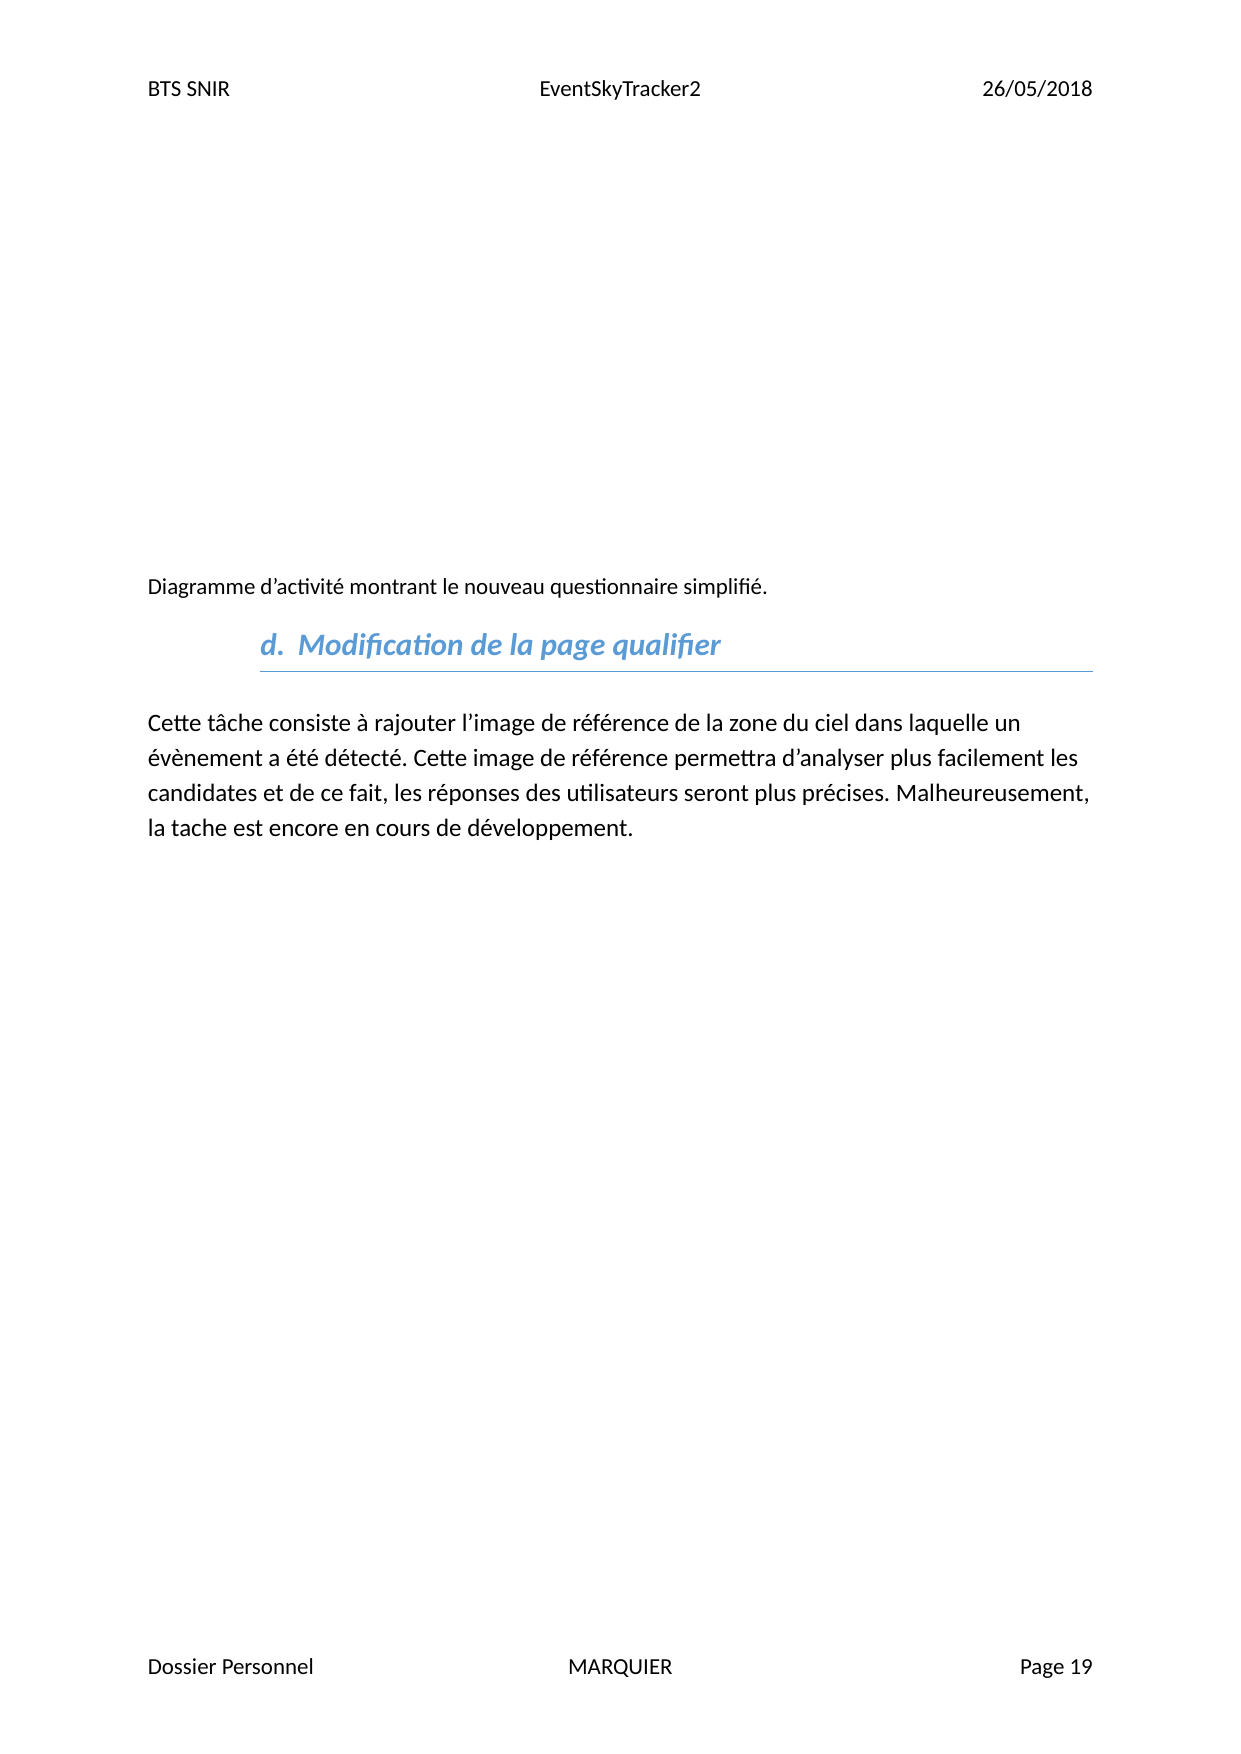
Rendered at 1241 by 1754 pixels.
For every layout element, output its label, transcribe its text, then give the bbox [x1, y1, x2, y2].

text Cette tâche consiste à rajouter l’image de référence de la zone du ciel dans laquelle un évènement a été détecté. Cette image de référence permettra d’analyser plus facilement les candidates et de ce fait, les réponses des utilisateurs seront plus précises. Malheureusement, la tache est encore en cours de développement. [148, 707, 1093, 843]
list Modification de la page qualifier [260, 625, 1093, 671]
text Diagramme d’activité montrant le nouveau questionnaire simplifié. [148, 572, 1093, 600]
